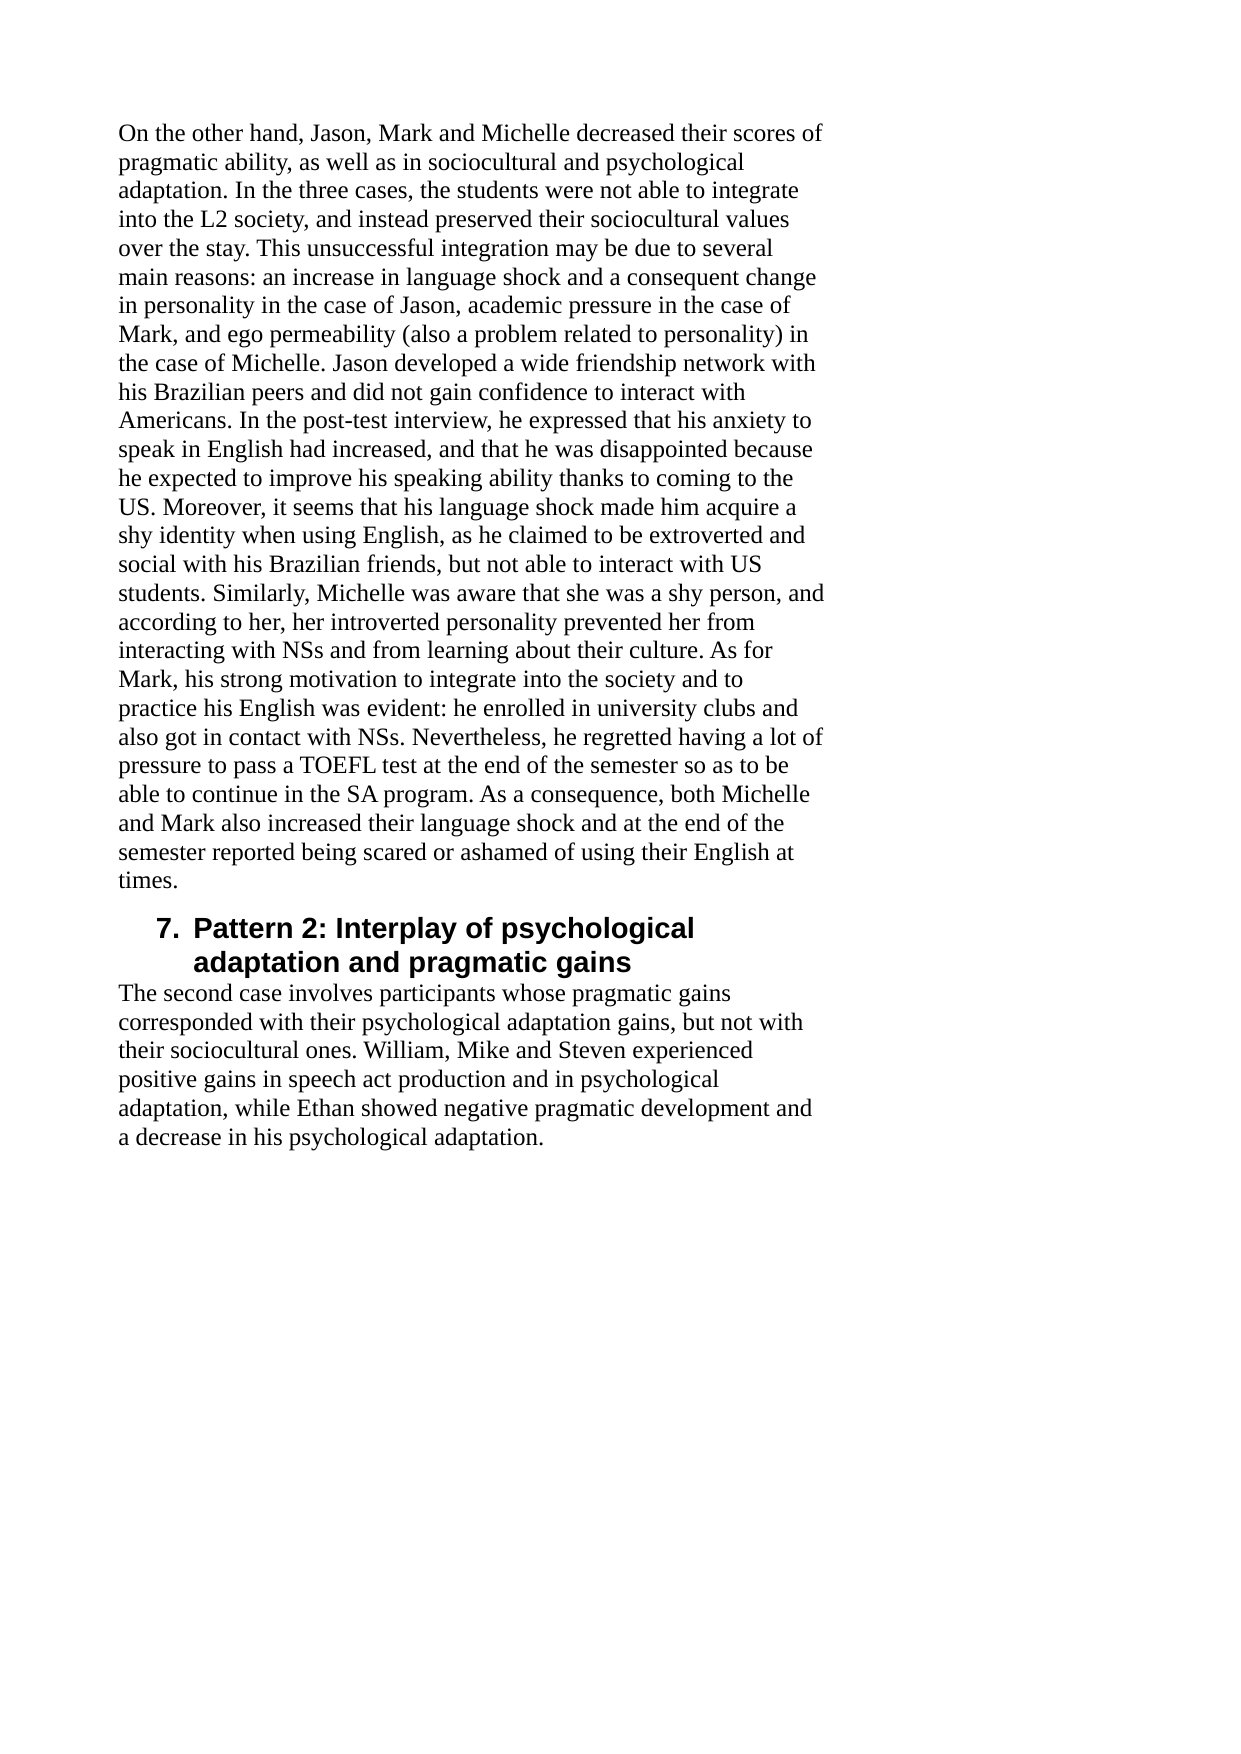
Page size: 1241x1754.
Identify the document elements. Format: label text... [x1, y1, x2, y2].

list Pattern 2: Interplay of psychological adaptation and pragmatic gains [156, 911, 827, 978]
text The second case involves participants whose pragmatic gains corresponded with their psychological adaptation gains, but not with their sociocultural ones. William, Mike and Steven experienced positive gains in speech act production and in psychological adaptation, while Ethan showed negative pragmatic development and a decrease in his psychological adaptation. [118, 978, 827, 1151]
text On the other hand, Jason, Mark and Michelle decreased their scores of pragmatic ability, as well as in sociocultural and psychological adaptation. In the three cases, the students were not able to integrate into the L2 society, and instead preserved their sociocultural values over the stay. This unsuccessful integration may be due to several main reasons: an increase in language shock and a consequent change in personality in the case of Jason, academic pressure in the case of Mark, and ego permeability (also a problem related to personality) in the case of Michelle. Jason developed a wide friendship network with his Brazilian peers and did not gain confidence to interact with Americans. In the post-test interview, he expressed that his anxiety to speak in English had increased, and that he was disappointed because he expected to improve his speaking ability thanks to coming to the US. Moreover, it seems that his language shock made him acquire a shy identity when using English, as he claimed to be extroverted and social with his Brazilian friends, but not able to interact with US students. Similarly, Michelle was aware that she was a shy person, and according to her, her introverted personality prevented her from interacting with NSs and from learning about their culture. As for Mark, his strong motivation to integrate into the society and to practice his English was evident: he enrolled in university clubs and also got in contact with NSs. Nevertheless, he regretted having a lot of pressure to pass a TOEFL test at the end of the semester so as to be able to continue in the SA program. As a consequence, both Michelle and Mark also increased their language shock and at the end of the semester reported being scared or ashamed of using their English at times. [118, 118, 827, 894]
